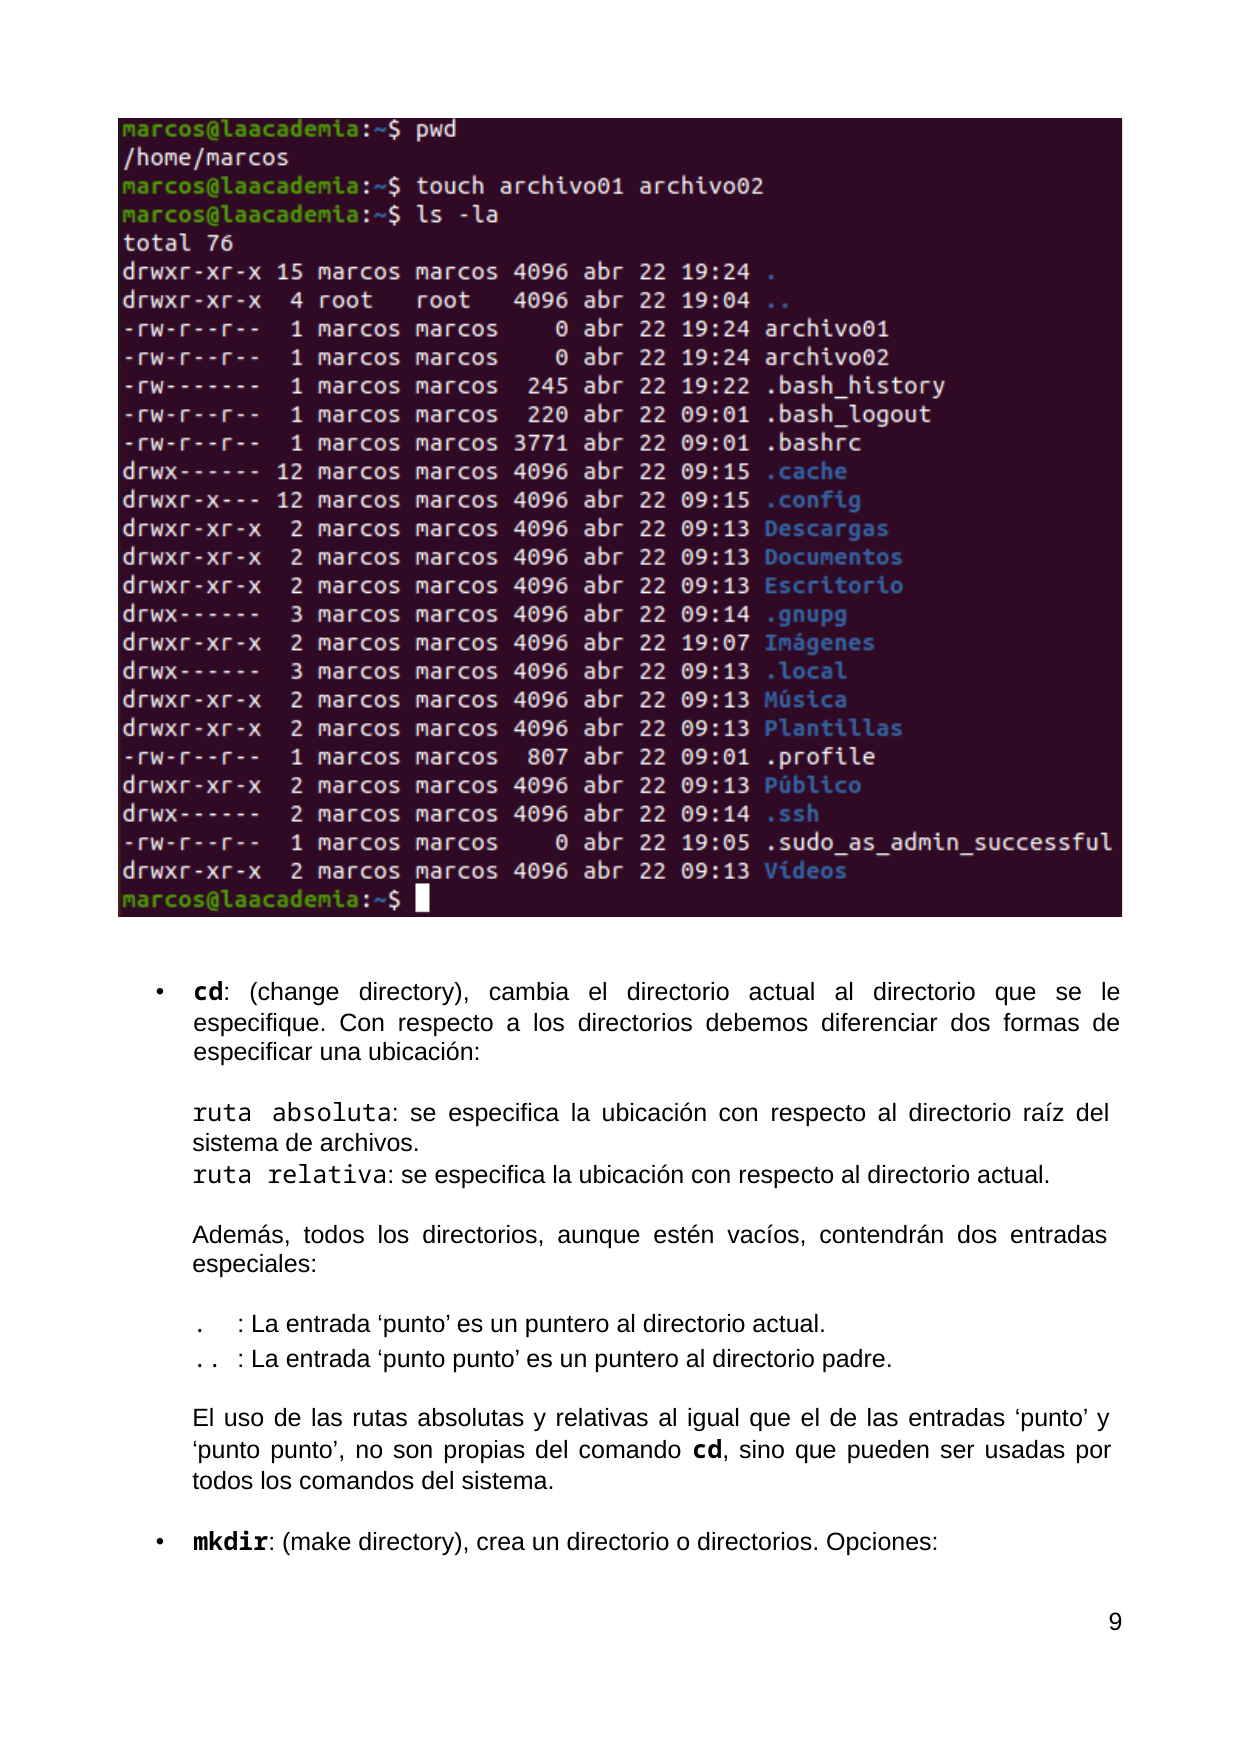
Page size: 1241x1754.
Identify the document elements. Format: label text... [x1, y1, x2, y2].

list cd: (change directory), cambia el directorio actual al directorio que se le especifique. Con respecto a los directorios debemos diferenciar dos formas de especificar una ubicación: [156, 974, 1122, 1066]
text El uso de las rutas absolutas y relativas al igual que el de las entradas ‘punto’ y ‘punto punto’, no son propias del comando cd, sino que pueden ser usadas por todos los comandos del sistema. [118, 1403, 1122, 1494]
text ruta relativa: se especifica la ubicación con respecto al directorio actual. [118, 1157, 1122, 1191]
list mkdir: (make directory), crea un directorio o directorios. Opciones: [156, 1523, 1122, 1557]
text . : La entrada ‘punto’ es un puntero al directorio actual. [118, 1306, 1122, 1340]
text ruta absoluta: se especifica la ubicación con respecto al directorio raíz del sistema de archivos. [118, 1094, 1122, 1157]
picture [118, 118, 1123, 917]
text .. : La entrada ‘punto punto’ es un puntero al directorio padre. [118, 1340, 1122, 1374]
text Además, todos los directorios, aunque estén vacíos, contendrán dos entradas especiales: [118, 1220, 1122, 1277]
